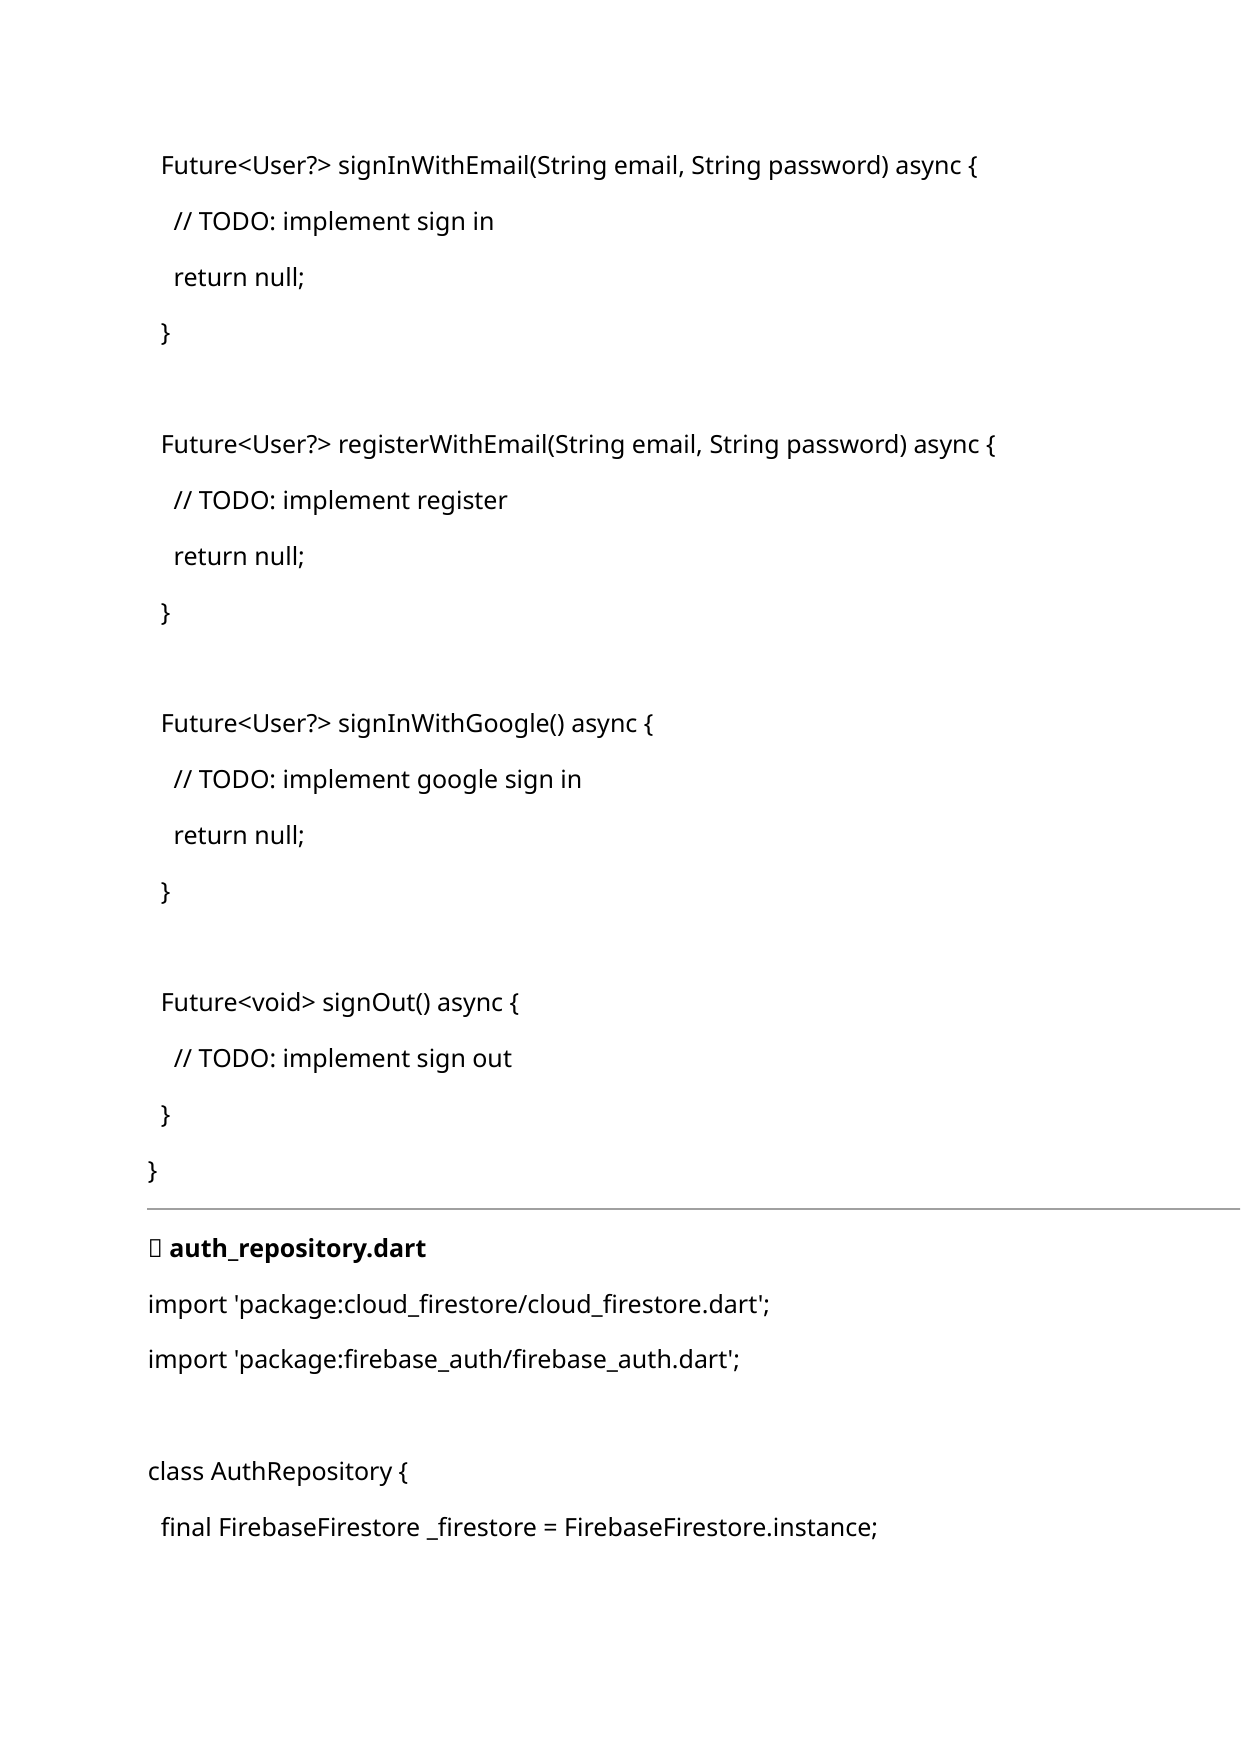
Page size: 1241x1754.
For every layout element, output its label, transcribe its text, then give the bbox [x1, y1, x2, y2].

text } [148, 1097, 1093, 1131]
text import 'package:cloud_firestore/cloud_firestore.dart'; [148, 1286, 1093, 1320]
text // TODO: implement sign in [148, 203, 1093, 237]
text class AuthRepository { [148, 1454, 1093, 1488]
text Future<User?> registerWithEmail(String email, String password) async { [148, 427, 1093, 461]
text return null; [148, 818, 1093, 852]
text return null; [148, 538, 1093, 572]
text Future<User?> signInWithGoogle() async { [148, 706, 1093, 740]
text } [148, 594, 1093, 628]
text // TODO: implement google sign in [148, 762, 1093, 796]
text Future<User?> signInWithEmail(String email, String password) async { [148, 148, 1093, 182]
text final FirebaseFirestore _firestore = FirebaseFirestore.instance; [148, 1510, 1093, 1544]
text // TODO: implement sign out [148, 1041, 1093, 1075]
text 🔹 auth_repository.dart [148, 1231, 1093, 1264]
text return null; [148, 259, 1093, 293]
text import 'package:firebase_auth/firebase_auth.dart'; [148, 1342, 1093, 1376]
text } [148, 315, 1093, 349]
text } [148, 873, 1093, 907]
text Future<void> signOut() async { [148, 985, 1093, 1019]
text } [148, 1153, 1093, 1187]
text // TODO: implement register [148, 483, 1093, 517]
